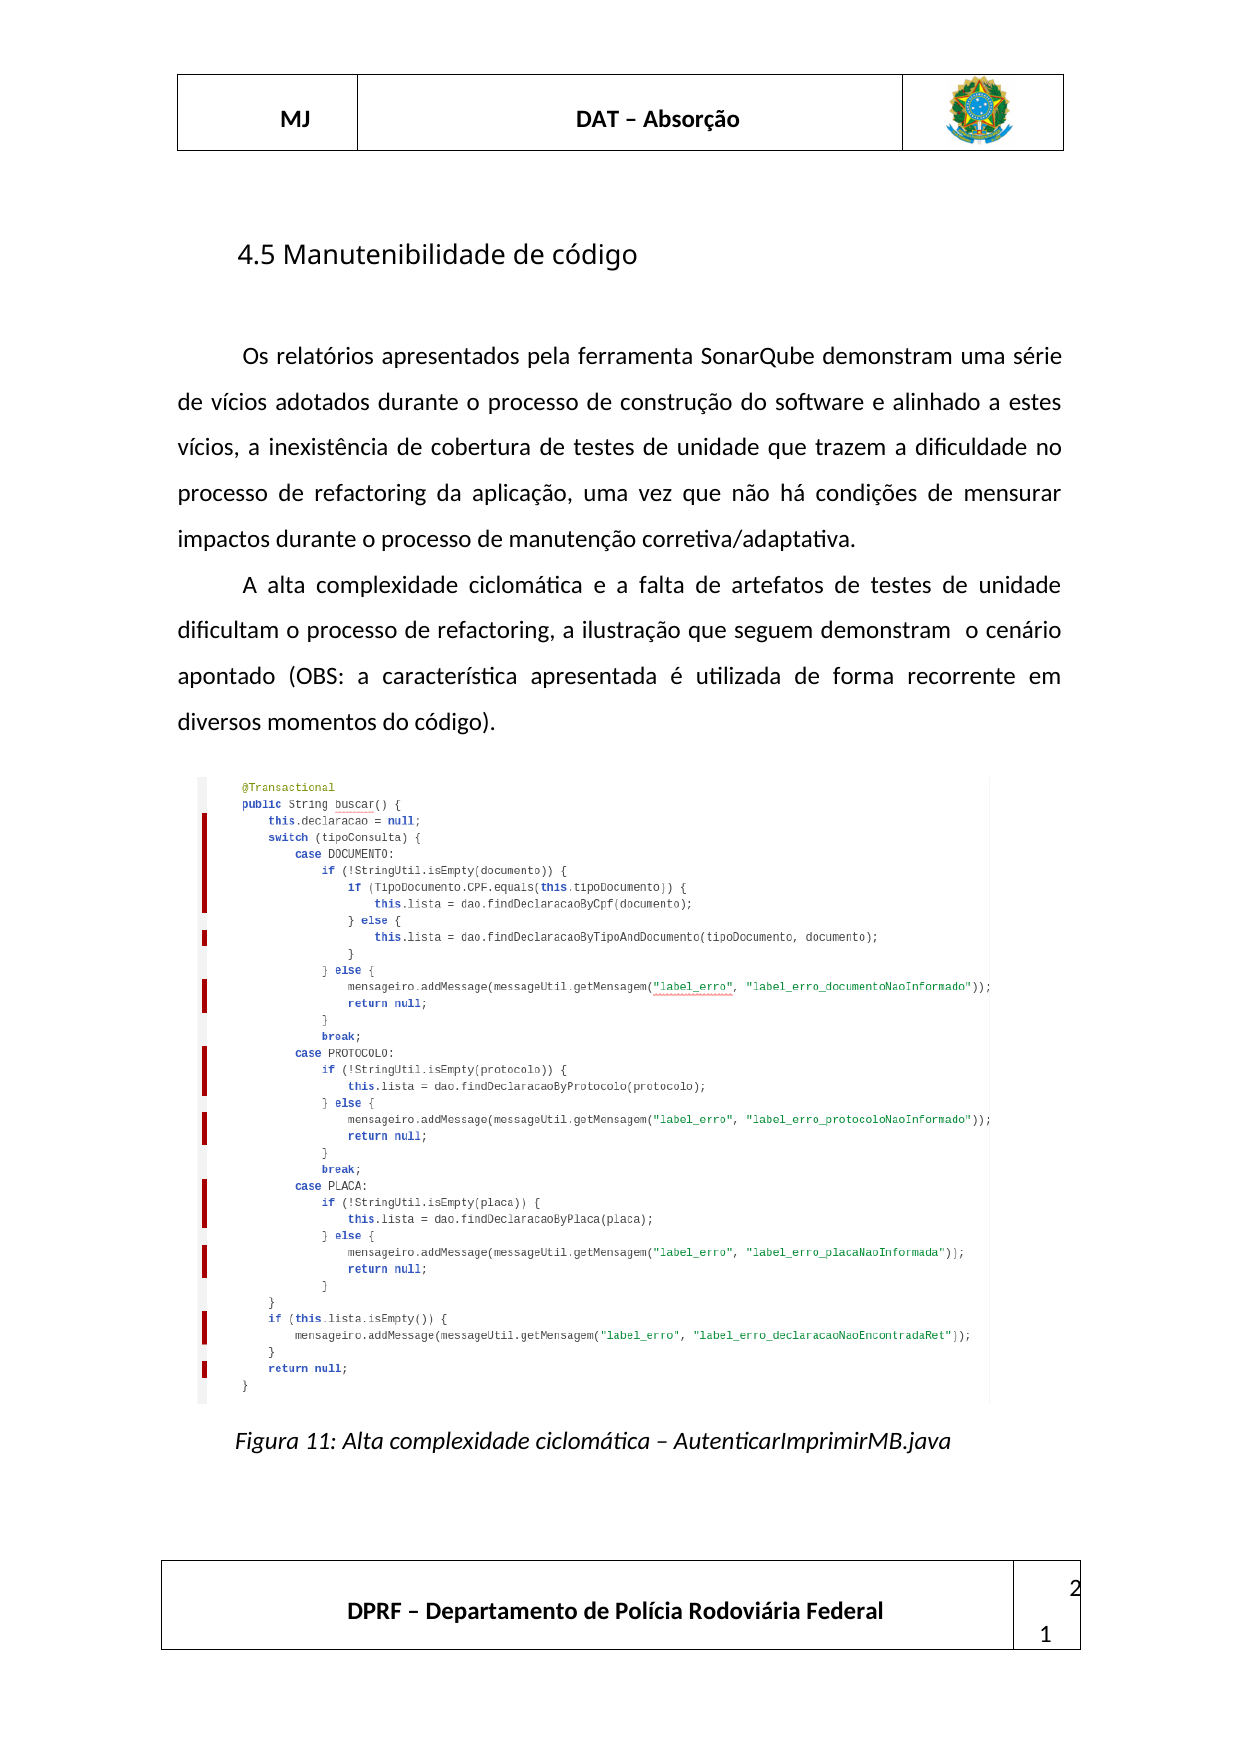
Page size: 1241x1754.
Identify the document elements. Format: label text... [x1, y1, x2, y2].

text A alta complexidade ciclomática e a falta de artefatos de testes de unidade dificultam o processo de refactoring, a ilustração que seguem demonstram o cenário apontado (OBS: a característica apresentada é utilizada de forma recorrente em diversos momentos do código). [177, 645, 1063, 660]
subtitle 4.5 Manutenibilidade de código [177, 235, 237, 272]
subtitle 4.5 Manutenibilidade de código [638, 235, 1063, 272]
text Os relatórios apresentados pela ferramenta SonarQube demonstram uma série de vícios adotados durante o processo de construção do software e alinhado a estes vícios, a inexistência de cobertura de testes de unidade que trazem a dificuldade no processo de refactoring da aplicação, uma vez que não há condições de mensurar impactos durante o processo de manutenção corretiva/adaptativa. [177, 340, 1063, 386]
text Os relatórios apresentados pela ferramenta SonarQube demonstram uma série de vícios adotados durante o processo de construção do software e alinhado a estes vícios, a inexistência de cobertura de testes de unidade que trazem a dificuldade no processo de refactoring da aplicação, uma vez que não há condições de mensurar impactos durante o processo de manutenção corretiva/adaptativa. [177, 416, 1063, 432]
text A alta complexidade ciclomática e a falta de artefatos de testes de unidade dificultam o processo de refactoring, a ilustração que seguem demonstram o cenário apontado (OBS: a característica apresentada é utilizada de forma recorrente em diversos momentos do código). [177, 691, 1063, 736]
text A alta complexidade ciclomática e a falta de artefatos de testes de unidade dificultam o processo de refactoring, a ilustração que seguem demonstram o cenário apontado (OBS: a característica apresentada é utilizada de forma recorrente em diversos momentos do código). [177, 569, 1063, 615]
picture [197, 777, 990, 1404]
picture [944, 75, 1020, 149]
text Os relatórios apresentados pela ferramenta SonarQube demonstram uma série de vícios adotados durante o processo de construção do software e alinhado a estes vícios, a inexistência de cobertura de testes de unidade que trazem a dificuldade no processo de refactoring da aplicação, uma vez que não há condições de mensurar impactos durante o processo de manutenção corretiva/adaptativa. [177, 462, 1063, 477]
text Os relatórios apresentados pela ferramenta SonarQube demonstram uma série de vícios adotados durante o processo de construção do software e alinhado a estes vícios, a inexistência de cobertura de testes de unidade que trazem a dificuldade no processo de refactoring da aplicação, uma vez que não há condições de mensurar impactos durante o processo de manutenção corretiva/adaptativa. [177, 508, 1063, 553]
text Figura 11: Alta complexidade ciclomática – AutenticarImprimirMB.java [197, 1404, 989, 1455]
